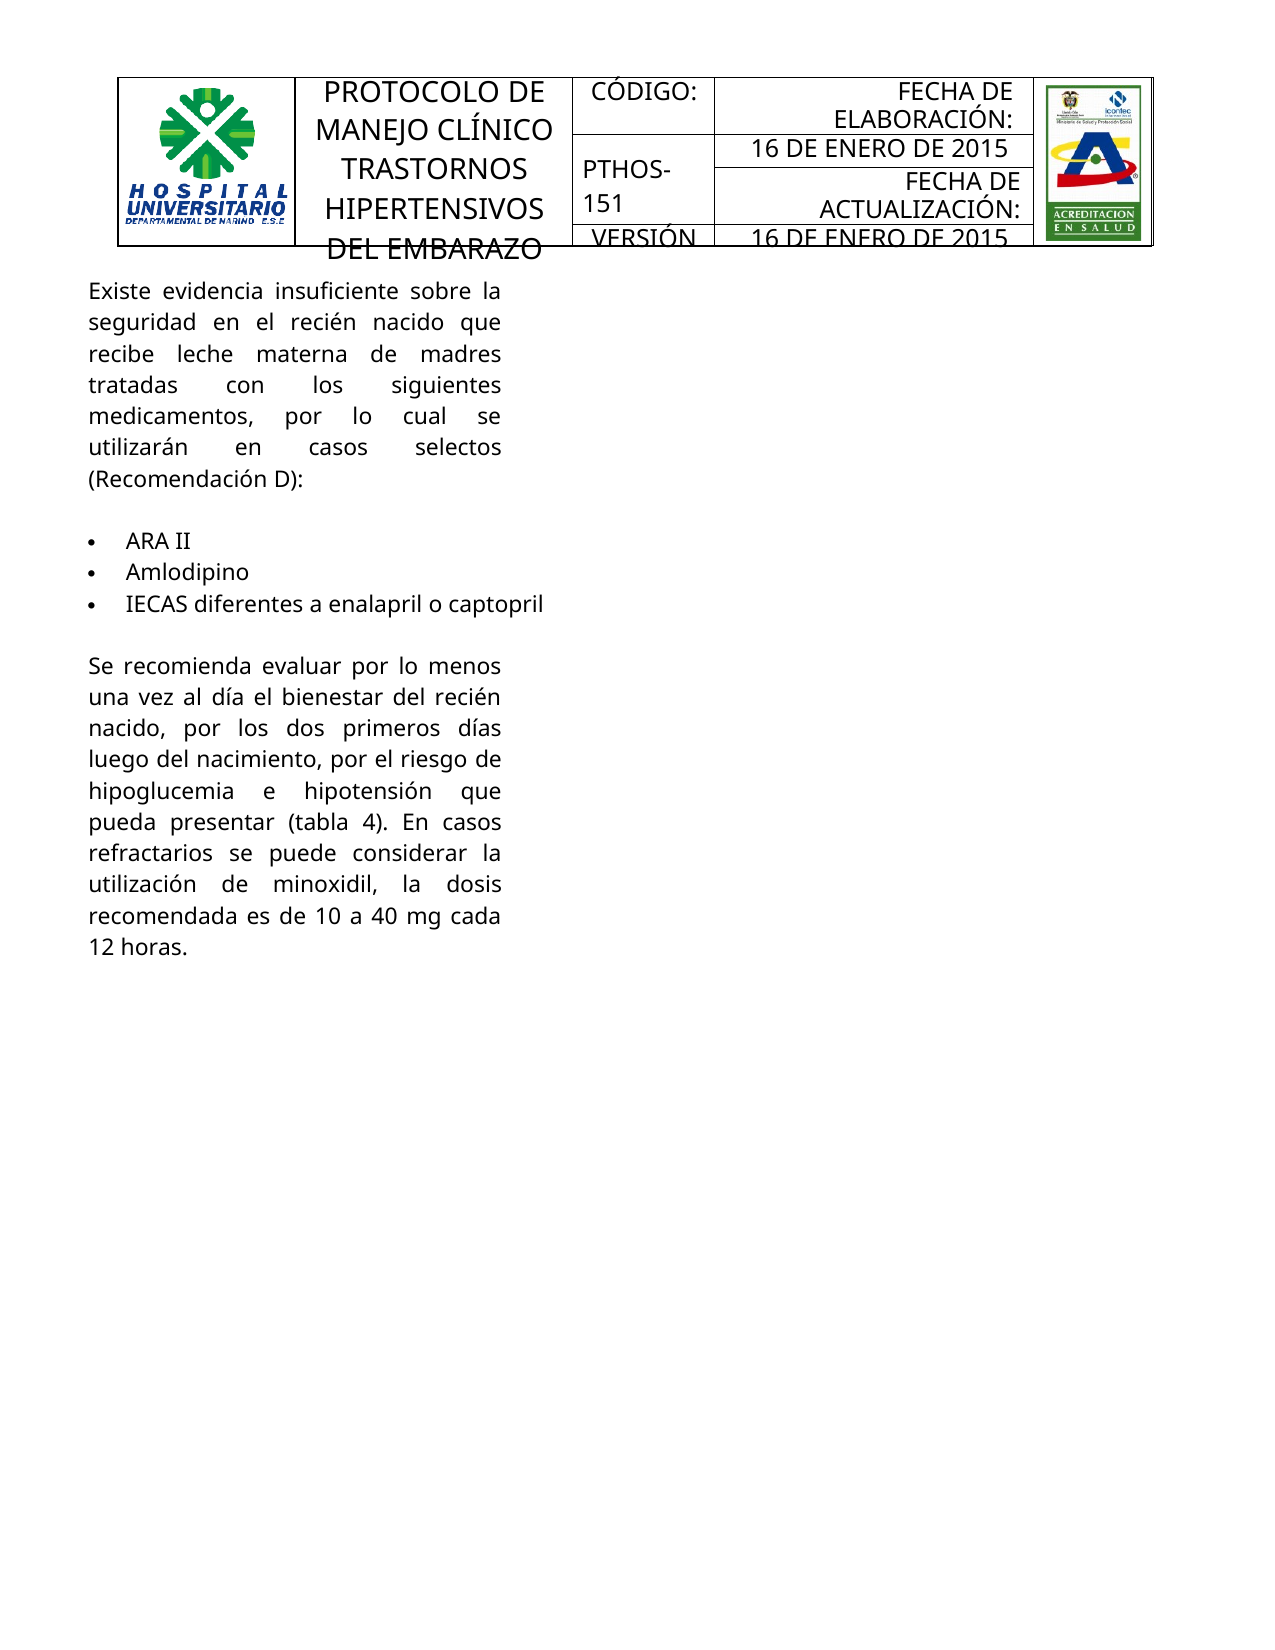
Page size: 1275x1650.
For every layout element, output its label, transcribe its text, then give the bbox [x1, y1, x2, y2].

text Existe evidencia insuficiente sobre la seguridad en el recién nacido que recibe leche materna de madres tratadas con los siguientes medicamentos, por lo cual se utilizarán en casos selectos (Recomendación D): [88, 275, 501, 494]
list IECAS diferentes a enalapril o captopril [88, 588, 601, 619]
text Se recomienda evaluar por lo menos una vez al día el bienestar del recién nacido, por los dos primeros días luego del nacimiento, por el riesgo de hipoglucemia e hipotensión que pueda presentar (tabla 4). En casos refractarios se puede considerar la utilización de minoxidil, la dosis recomendada es de 10 a 40 mg cada 12 horas. [88, 650, 502, 962]
picture [1045, 85, 1142, 241]
picture [125, 88, 288, 224]
list ARA II [88, 525, 601, 556]
list Amlodipino [88, 556, 601, 588]
